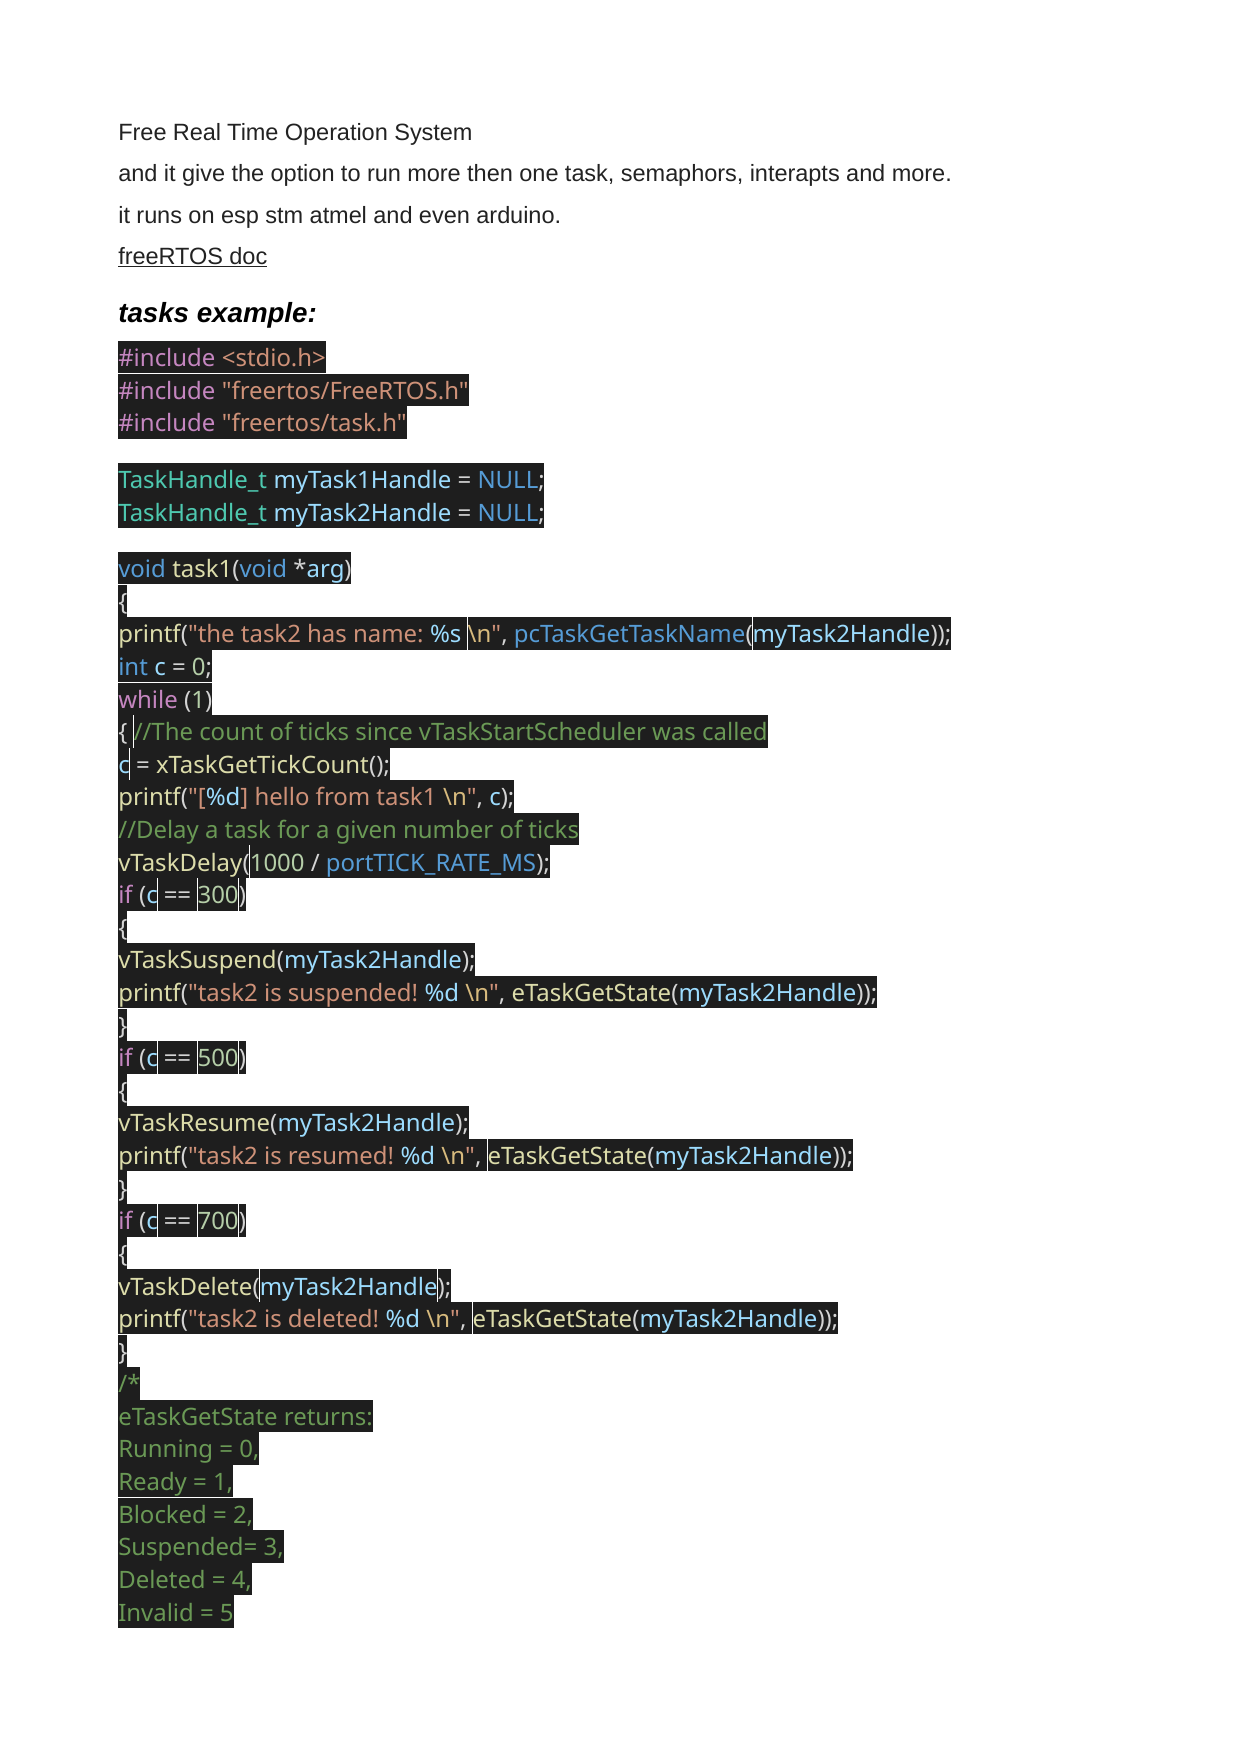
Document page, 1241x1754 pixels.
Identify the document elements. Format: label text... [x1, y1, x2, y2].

text #include "freertos/task.h" [118, 406, 1122, 439]
text Invalid = 5 [118, 1595, 1122, 1628]
text printf("[%d] hello from task1 \n", c); [118, 780, 1122, 813]
text if (c == 300) [118, 878, 1122, 911]
text TaskHandle_t myTask2Handle = NULL; [118, 495, 1122, 528]
text printf("the task2 has name: %s \n", pcTaskGetTaskName(myTask2Handle)); [118, 617, 1122, 650]
text eTaskGetState returns: [118, 1400, 1122, 1432]
text /* [118, 1367, 1122, 1400]
text { [118, 1237, 1122, 1269]
text } [118, 1334, 1122, 1367]
text Suspended= 3, [118, 1530, 1122, 1563]
text Blocked = 2, [118, 1497, 1122, 1530]
text Free Real Time Operation System [118, 118, 1122, 145]
text vTaskDelete(myTask2Handle); [118, 1269, 1122, 1302]
text int c = 0; [118, 650, 1122, 682]
text TaskHandle_t myTask1Handle = NULL; [118, 463, 1122, 495]
subtitle tasks example: [118, 296, 1122, 328]
text freeRTOS doc [118, 242, 1122, 269]
text //Delay a task for a given number of ticks [118, 813, 1122, 845]
text { [118, 584, 1122, 617]
text Ready = 1, [118, 1465, 1122, 1497]
text } [118, 1008, 1122, 1041]
text if (c == 700) [118, 1204, 1122, 1237]
text { [118, 911, 1122, 943]
text vTaskDelay(1000 / portTICK_RATE_MS); [118, 845, 1122, 878]
text #include <stdio.h> [118, 341, 1122, 373]
text { //The count of ticks since vTaskStartScheduler was called [118, 715, 1122, 748]
text Running = 0, [118, 1432, 1122, 1465]
text if (c == 500) [118, 1041, 1122, 1074]
text Deleted = 4, [118, 1563, 1122, 1595]
text { [118, 1074, 1122, 1106]
text printf("task2 is suspended! %d \n", eTaskGetState(myTask2Handle)); [118, 976, 1122, 1008]
text while (1) [118, 682, 1122, 715]
text printf("task2 is deleted! %d \n", eTaskGetState(myTask2Handle)); [118, 1302, 1122, 1334]
text vTaskSuspend(myTask2Handle); [118, 943, 1122, 976]
text #include "freertos/FreeRTOS.h" [118, 373, 1122, 406]
text and it give the option to run more then one task, semaphors, interapts and more. [118, 159, 1122, 186]
text } [118, 1171, 1122, 1204]
text c = xTaskGetTickCount(); [118, 748, 1122, 780]
text it runs on esp stm atmel and even arduino. [118, 201, 1122, 228]
text vTaskResume(myTask2Handle); [118, 1106, 1122, 1139]
text void task1(void *arg) [118, 552, 1122, 584]
text printf("task2 is resumed! %d \n", eTaskGetState(myTask2Handle)); [118, 1139, 1122, 1171]
